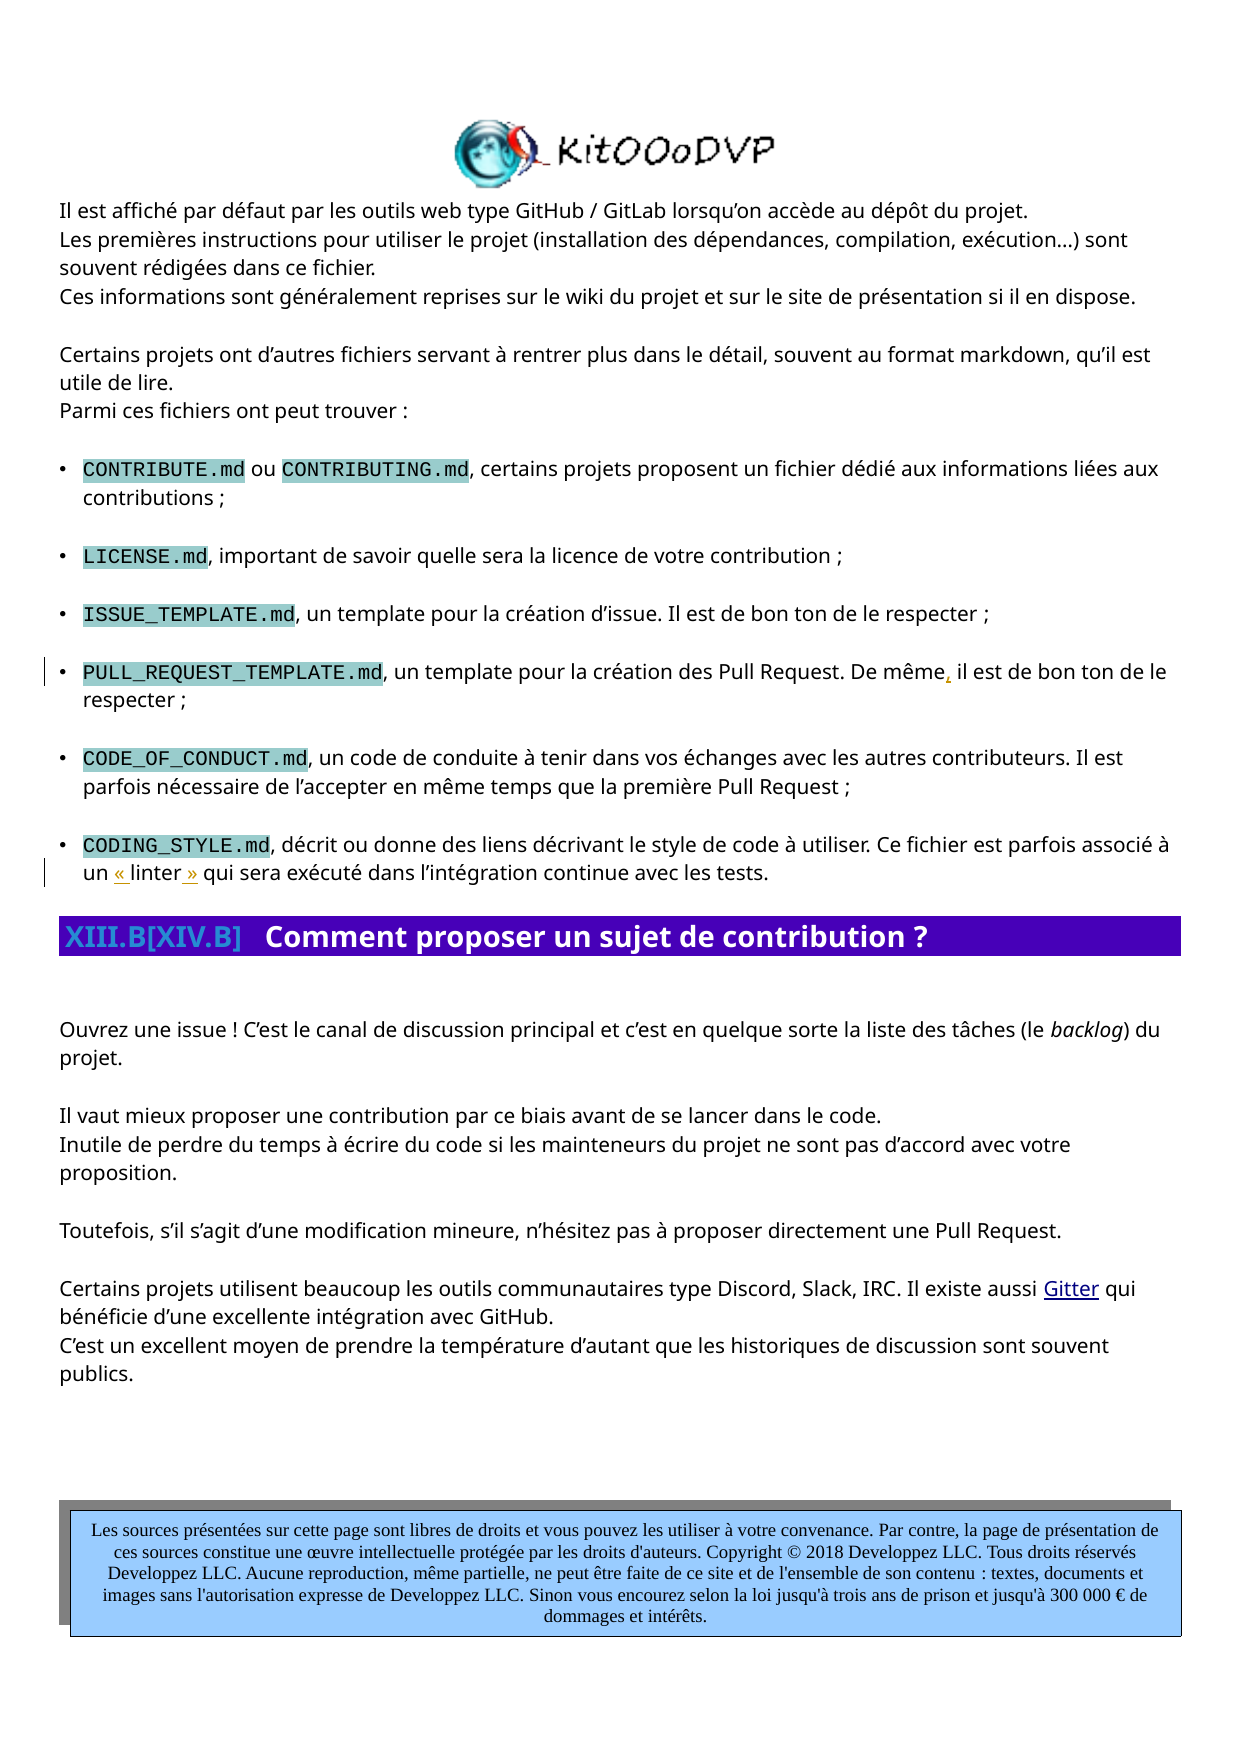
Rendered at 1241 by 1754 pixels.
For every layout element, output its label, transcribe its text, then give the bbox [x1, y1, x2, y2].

text Ouvrez une issue ! C’est le canal de discussion principal et c’est en quelque sorte la liste des tâches (le backlog) du projet. [59, 1015, 1181, 1072]
text Toutefois, s’il s’agit d’une modification mineure, n’hésitez pas à proposer directement une Pull Request. [59, 1216, 1181, 1244]
list CODE_OF_CONDUCT.md, un code de conduite à tenir dans vos échanges avec les autres contributeurs. Il est parfois nécessaire de l’accepter en même temps que la première Pull Request ; [59, 743, 1181, 800]
text Certains projets ont d’autres fichiers servant à rentrer plus dans le détail, souvent au format markdown, qu’il est utile de lire. Parmi ces fichiers ont peut trouver : [59, 340, 1181, 425]
subtitle Comment proposer un sujet de contribution ? [59, 916, 1181, 956]
text Il vaut mieux proposer une contribution par ce biais avant de se lancer dans le code. Inutile de perdre du temps à écrire du code si les mainteneurs du projet ne sont pas d’accord avec votre proposition. [59, 1101, 1181, 1187]
list PULL_REQUEST_TEMPLATE.md, un template pour la création des Pull Request. De même, il est de bon ton de le respecter ; [59, 657, 1181, 714]
text Il est affiché par défaut par les outils web type GitHub / GitLab lorsqu’on accède au dépôt du projet. Les premières instructions pour utiliser le projet (installation des dépendances, compilation, exécution…) sont souvent rédigées dans ce fichier. Ces informations sont généralement reprises sur le wiki du projet et sur le site de présentation si il en dispose. [59, 196, 1181, 310]
picture [453, 118, 781, 191]
list ISSUE_TEMPLATE.md, un template pour la création d’issue. Il est de bon ton de le respecter ; [59, 599, 1181, 627]
list LICENSE.md, important de savoir quelle sera la licence de votre contribution ; [59, 541, 1181, 569]
list CODING_STYLE.md, décrit ou donne des liens décrivant le style de code à utiliser. Ce fichier est parfois associé à un « linter » qui sera exécuté dans l’intégration continue avec les tests. [59, 830, 1181, 887]
text Certains projets utilisent beaucoup les outils communautaires type Discord, Slack, IRC. Il existe aussi Gitter qui bénéficie d’une excellente intégration avec GitHub. C’est un excellent moyen de prendre la température d’autant que les historiques de discussion sont souvent publics. [59, 1274, 1181, 1388]
list CONTRIBUTE.md ou CONTRIBUTING.md, certains projets proposent un fichier dédié aux informations liées aux contributions ; [59, 454, 1181, 511]
